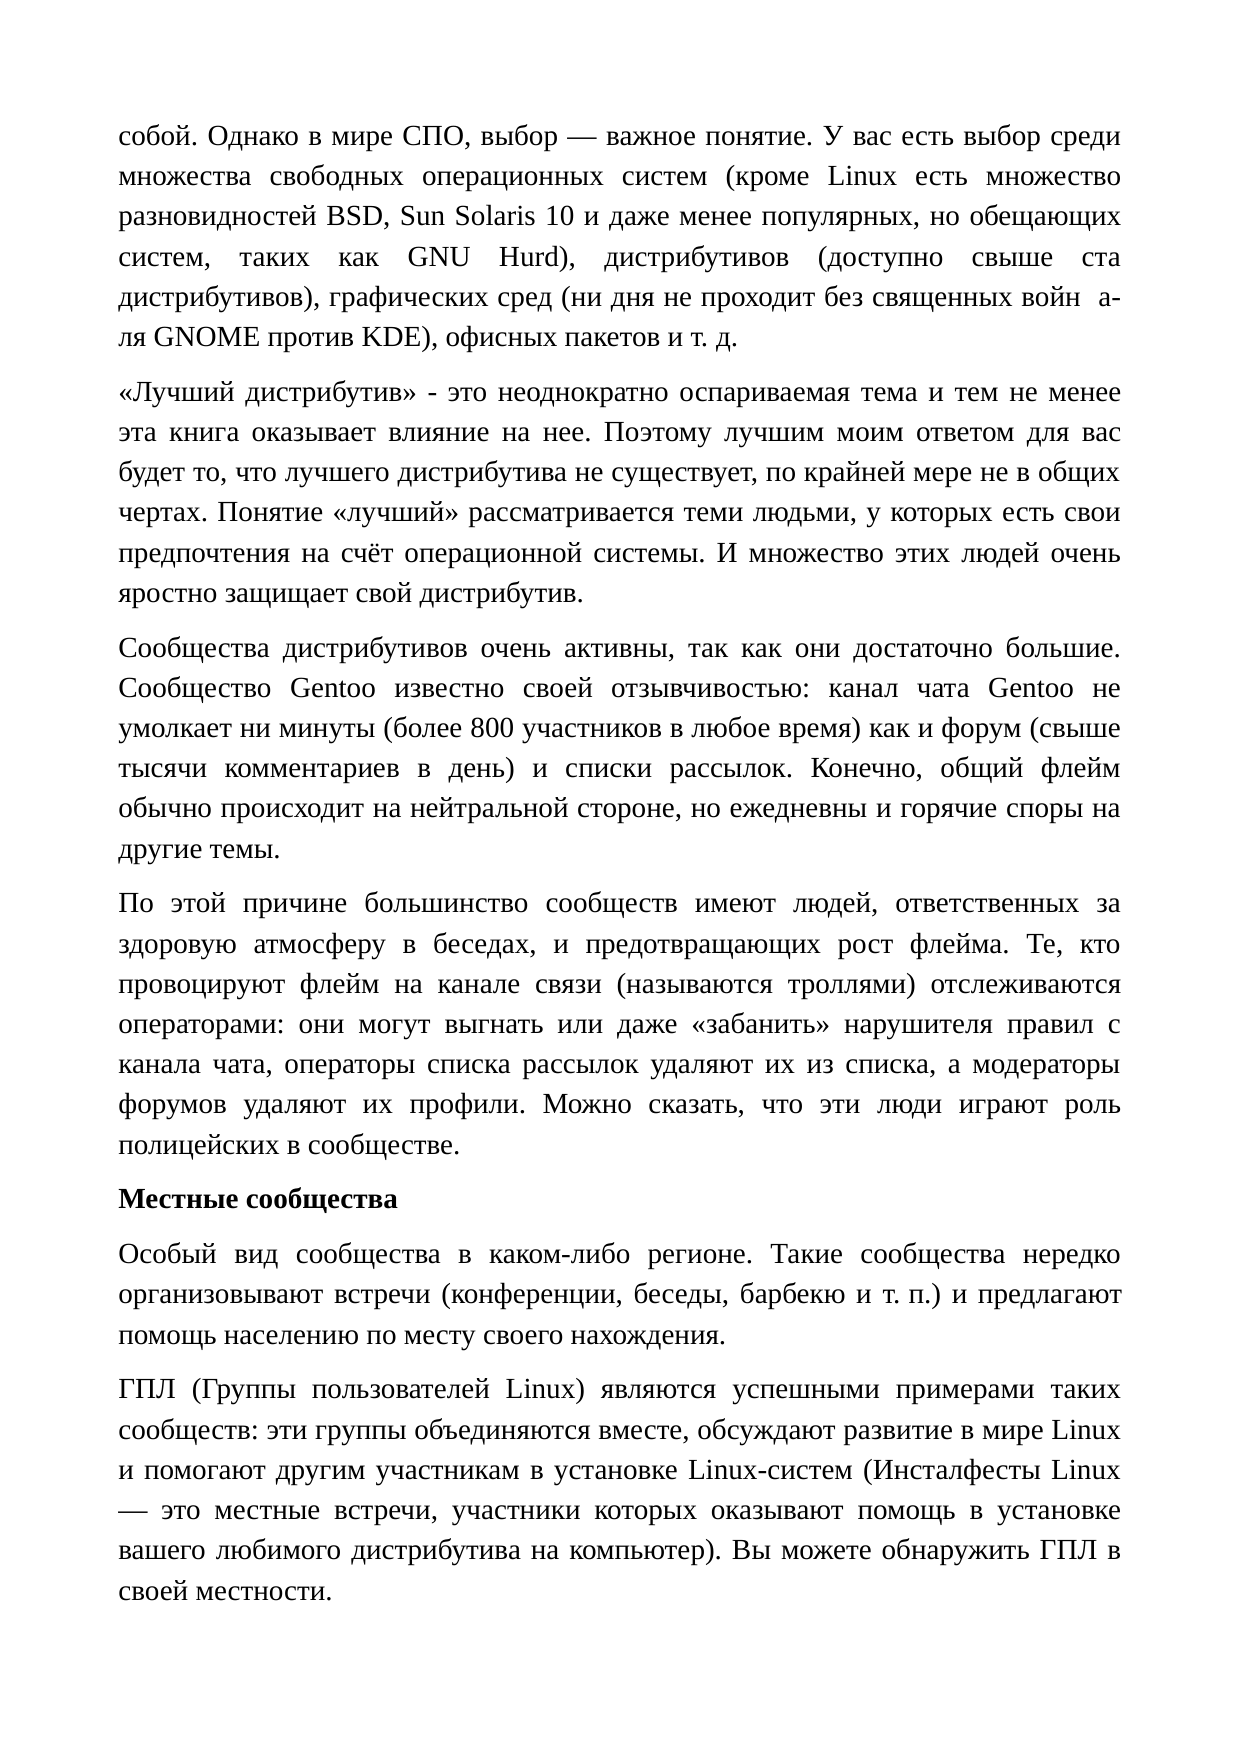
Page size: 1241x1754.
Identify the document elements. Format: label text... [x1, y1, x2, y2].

text Сообщества дистрибутивов очень активны, так как они достаточно большие. Сообщество Gentoo известно своей отзывчивостью: канал чата Gentoo не умолкает ни минуты (более 800 участников в любое время) как и форум (свыше тысячи комментариев в день) и списки рассылок. Конечно, общий флейм обычно происходит на нейтральной стороне, но ежедневны и горячие споры на другие темы. [118, 630, 1122, 864]
text ГПЛ (Группы пользователей Linux) являются успешными примерами таких сообществ: эти группы объединяются вместе, обсуждают развитие в мире Linux и помогают другим участникам в установке Linux-систем (Инсталфесты Linux — это местные встречи, участники которых оказывают помощь в установке вашего любимого дистрибутива на компьютер). Вы можете обнаружить ГПЛ в своей местности. [118, 1372, 1122, 1606]
text Местные сообщества [118, 1182, 1122, 1215]
text По этой причине большинство сообществ имеют людей, ответственных за здоровую атмосферу в беседах, и предотвращающих рост флейма. Те, кто провоцируют флейм на канале связи (называются троллями) отслеживаются операторами: они могут выгнать или даже «забанить» нарушителя правил с канала чата, операторы списка рассылок удаляют их из списка, а модераторы форумов удаляют их профили. Можно сказать, что эти люди играют роль полицейских в сообществе. [118, 886, 1122, 1160]
text «Лучший дистрибутив» - это неоднократно оспариваемая тема и тем не менее эта книга оказывает влияние на нее. Поэтому лучшим моим ответом для вас будет то, что лучшего дистрибутива не существует, по крайней мере не в общих чертах. Понятие «лучший» рассматривается теми людьми, у которых есть свои предпочтения на счёт операционной системы. И множество этих людей очень яростно защищает свой дистрибутив. [118, 374, 1122, 608]
text собой. Однако в мире СПО, выбор — важное понятие. У вас есть выбор среди множества свободных операционных систем (кроме Linux есть множество разновидностей BSD, Sun Solaris 10 и даже менее популярных, но обещающих систем, таких как GNU Hurd), дистрибутивов (доступно свыше ста дистрибутивов), графических сред (ни дня не проходит без священных войн а-ля GNOME против KDE), офисных пакетов и т. д. [118, 118, 1122, 353]
text Особый вид сообщества в каком-либо регионе. Такие сообщества нередко организовывают встречи (конференции, беседы, барбекю и т. п.) и предлагают помощь населению по месту своего нахождения. [118, 1236, 1122, 1350]
